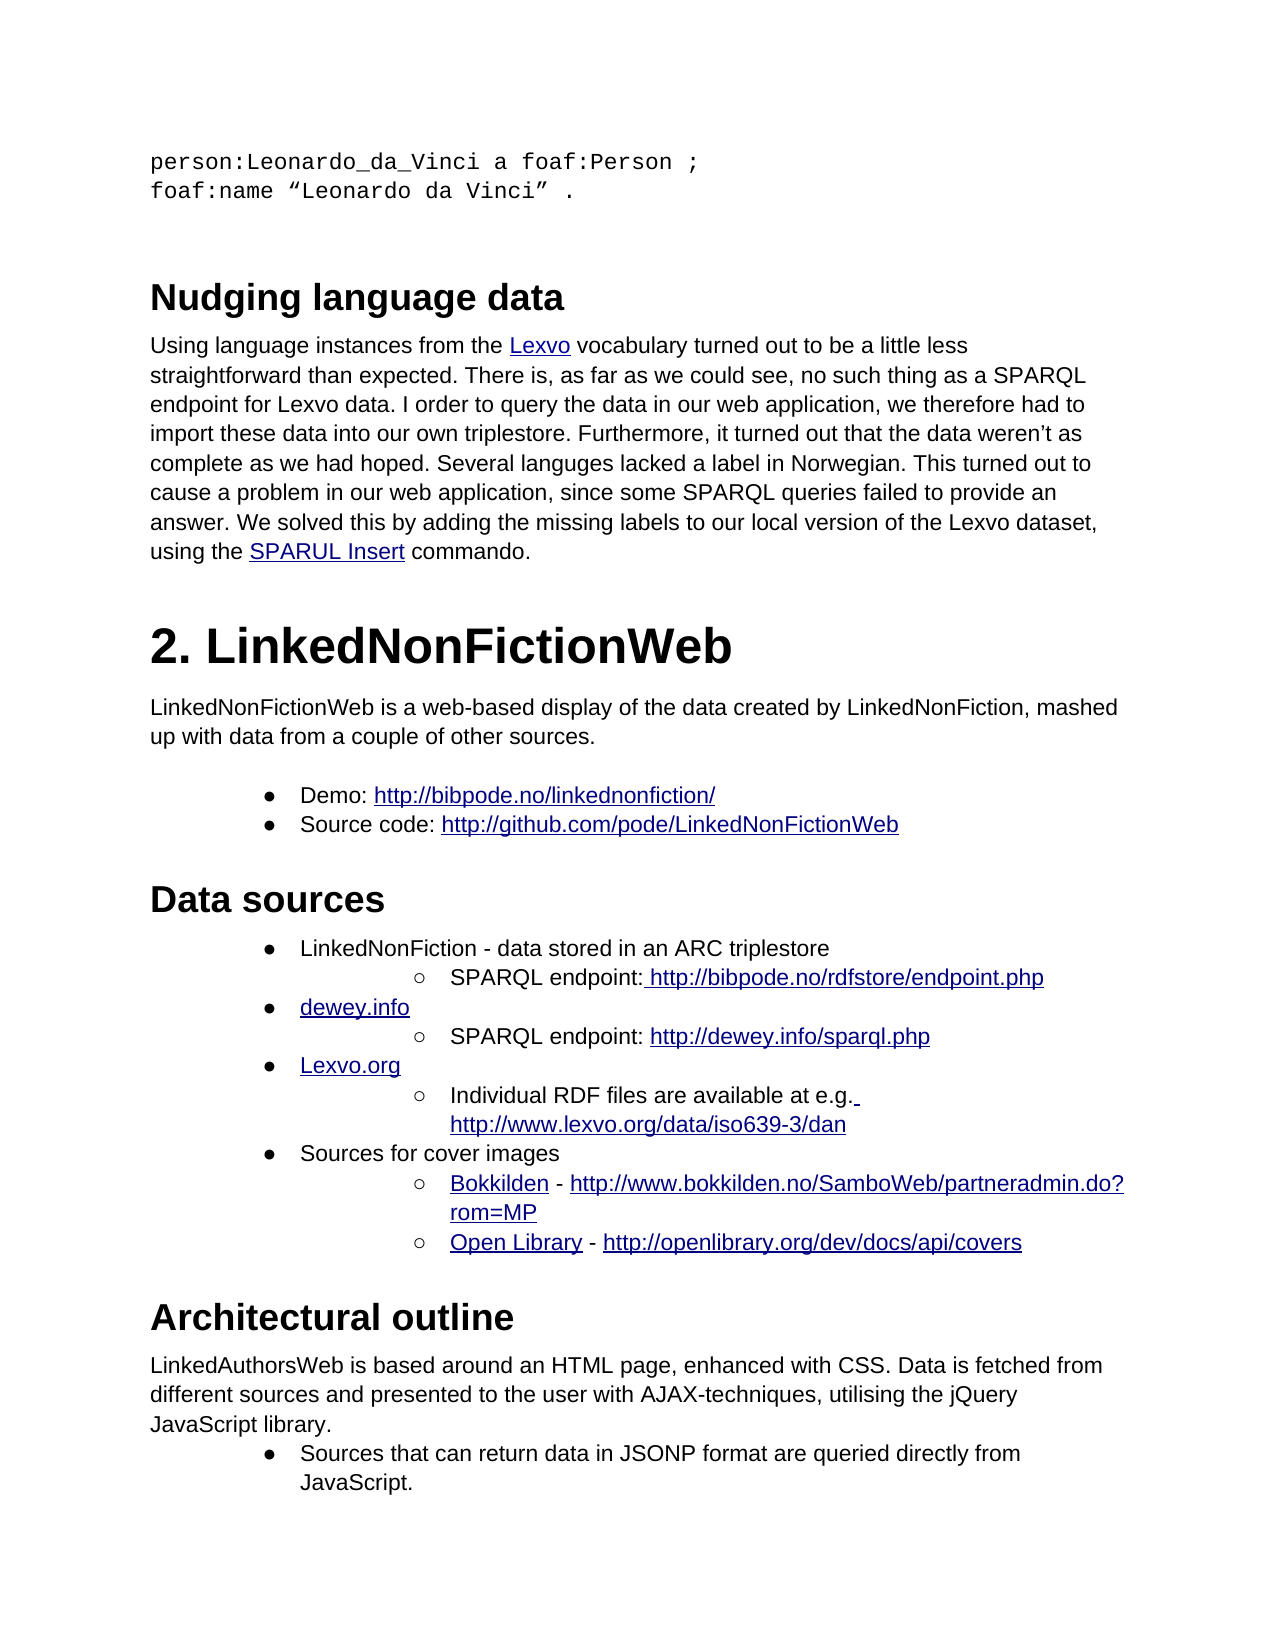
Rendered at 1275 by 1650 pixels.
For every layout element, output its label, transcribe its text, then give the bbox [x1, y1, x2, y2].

list Lexvo.org [262, 1053, 1125, 1078]
list Bokkilden - http://www.bokkilden.no/SamboWeb/partneradmin.do?rom=MP [412, 1170, 1125, 1225]
list Source code: http://github.com/pode/LinkedNonFictionWeb [262, 812, 1125, 838]
subtitle Data sources [150, 879, 1125, 921]
subtitle Architectural outline [150, 1296, 1125, 1338]
list Sources that can return data in JSONP format are queried directly from JavaScript. [262, 1441, 1125, 1496]
text person:Leonardo_da_Vinci a foaf:Person ; [150, 150, 1125, 176]
text Using language instances from the Lexvo vocabulary turned out to be a little less straightforward than expected. There is, as far as we could see, no such thing as a SPARQL endpoint for Lexvo data. I order to query the data in our web application, we therefore had to import these data into our own triplestore. Furthermore, it turned out that the data weren’t as complete as we had hoped. Several languges lacked a label in Norwegian. This turned out to cause a problem in our web application, since some SPARQL queries failed to provide an answer. We solved this by adding the missing labels to our local version of the Lexvo dataset, using the SPARUL Insert commando. [150, 333, 1125, 564]
subtitle Nudging language data [150, 276, 1125, 318]
text LinkedAuthorsWeb is based around an HTML page, enhanced with CSS. Data is fetched from different sources and presented to the user with AJAX-techniques, utilising the jQuery JavaScript library. [150, 1352, 1125, 1437]
list LinkedNonFiction - data stored in an ARC triplestore [262, 935, 1125, 961]
list Demo: http://bibpode.no/linkednonfiction/ [262, 783, 1125, 808]
list dewey.info [262, 994, 1125, 1020]
list SPARQL endpoint: http://bibpode.no/rdfstore/endpoint.php [412, 965, 1125, 990]
list SPARQL endpoint: http://dewey.info/sparql.php [412, 1023, 1125, 1049]
subtitle 2. LinkedNonFictionWeb [150, 618, 1125, 674]
list Individual RDF files are available at e.g. http://www.lexvo.org/data/iso639-3/dan [412, 1082, 1125, 1137]
list Sources for cover images [262, 1141, 1125, 1167]
list Open Library - http://openlibrary.org/dev/docs/api/covers [412, 1229, 1125, 1255]
text LinkedNonFictionWeb is a web-based display of the data created by LinkedNonFiction, mashed up with data from a couple of other sources. [150, 694, 1125, 749]
text foaf:name “Leonardo da Vinci” . [150, 180, 1125, 206]
